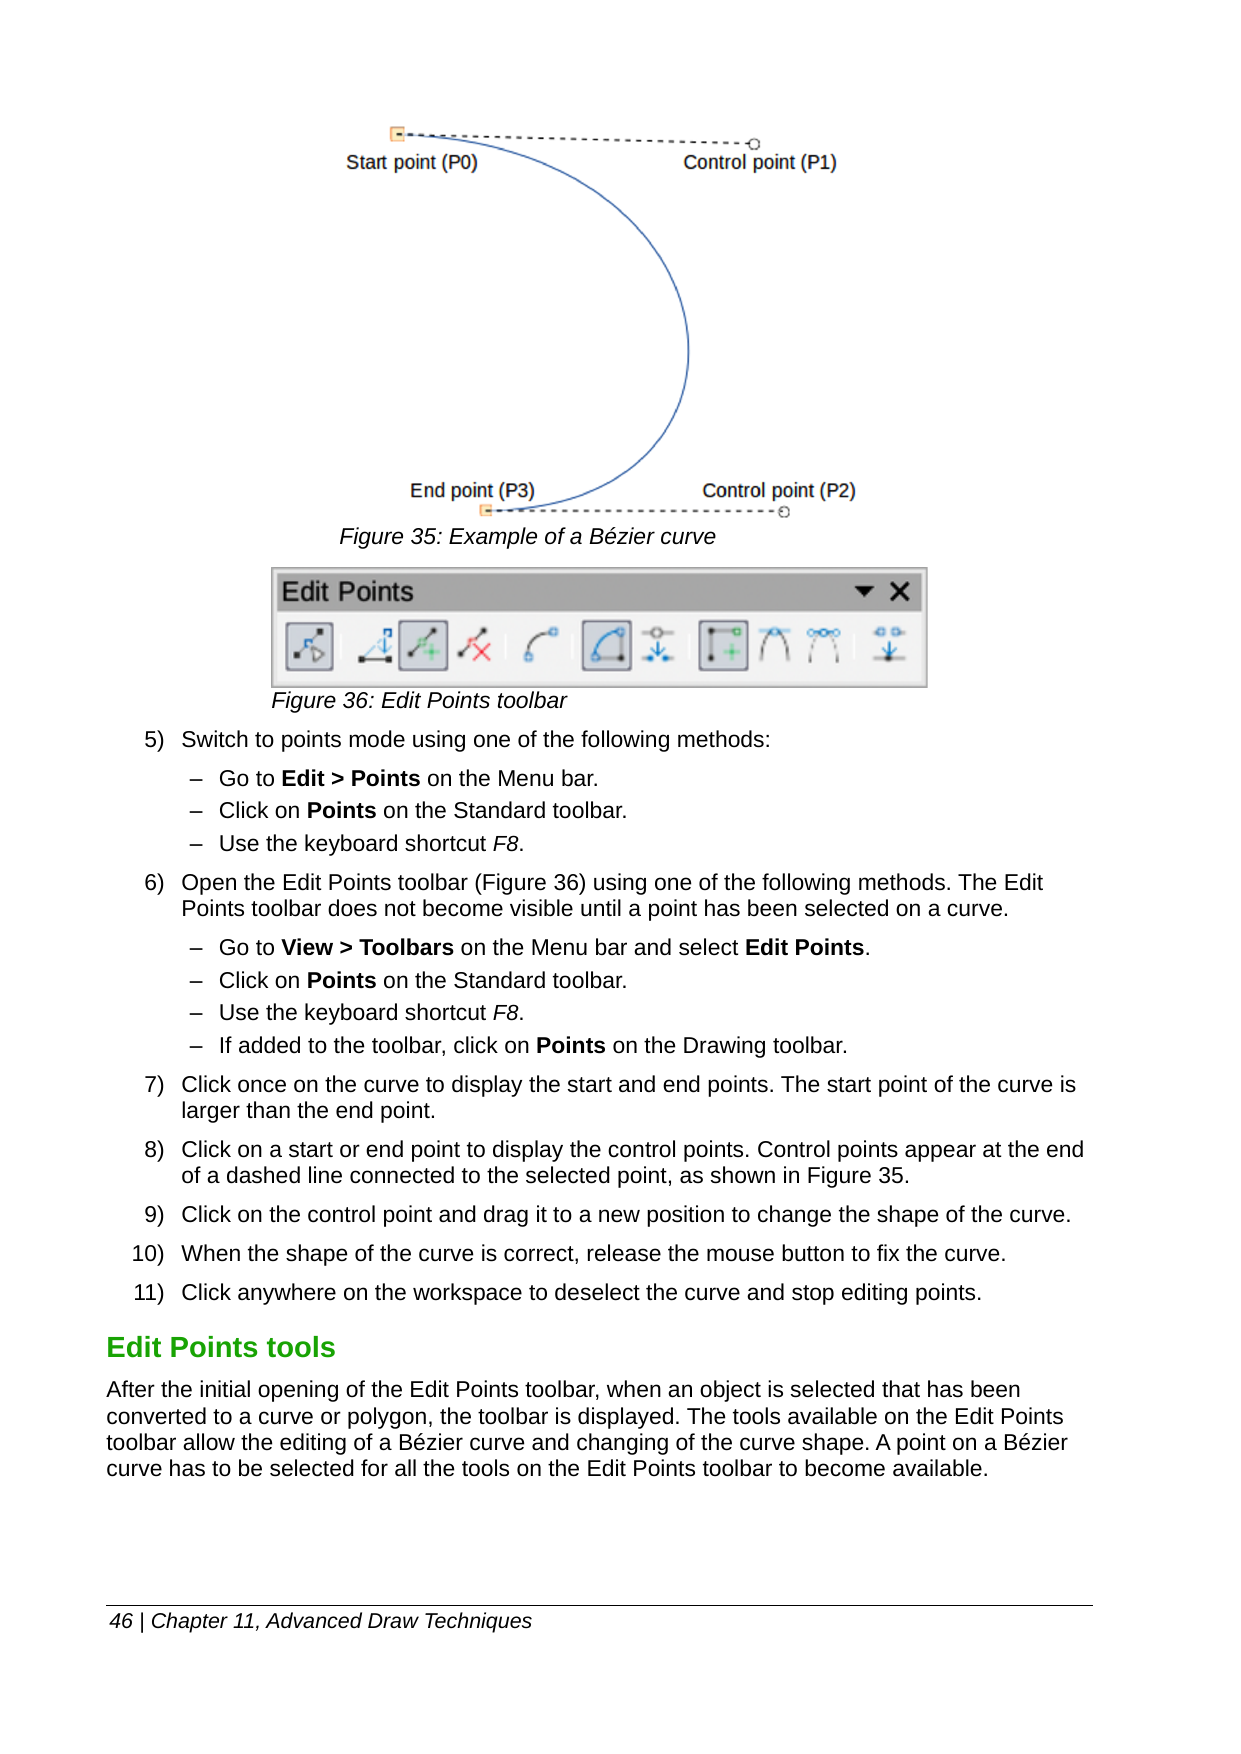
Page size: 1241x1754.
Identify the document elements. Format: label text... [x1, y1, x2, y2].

text Figure 36: Edit Points toolbar [271, 688, 928, 713]
list Go to View > Toolbars on the Menu bar and select Edit Points. [189, 934, 1093, 961]
list Open the Edit Points toolbar (Figure 36) using one of the following methods. The Edit Points toolbar does not become visible until a point has been selected on a curve. [164, 869, 1093, 922]
list If added to the toolbar, click on Points on the Drawing toolbar. [189, 1032, 1093, 1058]
list Use the keyboard shortcut F8. [189, 830, 1093, 856]
list Click on the control point and drag it to a new position to change the shape of the curve. [164, 1201, 1093, 1228]
list Click anywhere on the workspace to deselect the curve and stop editing points. [164, 1279, 1093, 1305]
text After the initial opening of the Edit Points toolbar, when an object is selected that has been converted to a curve or polygon, the toolbar is displayed. The tools available on the Edit Points toolbar allow the editing of a Bézier curve and changing of the curve shape. A point on a Bézier curve has to be selected for all the tools on the Edit Points toolbar to become available. [106, 1376, 1093, 1482]
text Figure 35: Example of a Bézier curve [339, 524, 860, 550]
subtitle Edit Points tools [106, 1330, 1093, 1364]
list Go to Edit > Points on the Menu bar. [189, 765, 1093, 791]
list When the shape of the curve is correct, release the mouse button to fix the curve. [164, 1240, 1093, 1266]
picture [339, 118, 860, 524]
list Use the keyboard shortcut F8. [189, 999, 1093, 1026]
list Click on a start or end point to display the control points. Control points appear at the end of a dashed line connected to the selected point, as shown in Figure 35. [164, 1136, 1093, 1189]
list Click once on the curve to display the start and end points. The start point of the curve is larger than the end point. [164, 1071, 1093, 1123]
picture [271, 567, 928, 688]
list Click on Points on the Standard toolbar. [189, 967, 1093, 993]
list Switch to points mode using one of the following methods: [164, 726, 1093, 752]
list Click on Points on the Standard toolbar. [189, 797, 1093, 824]
